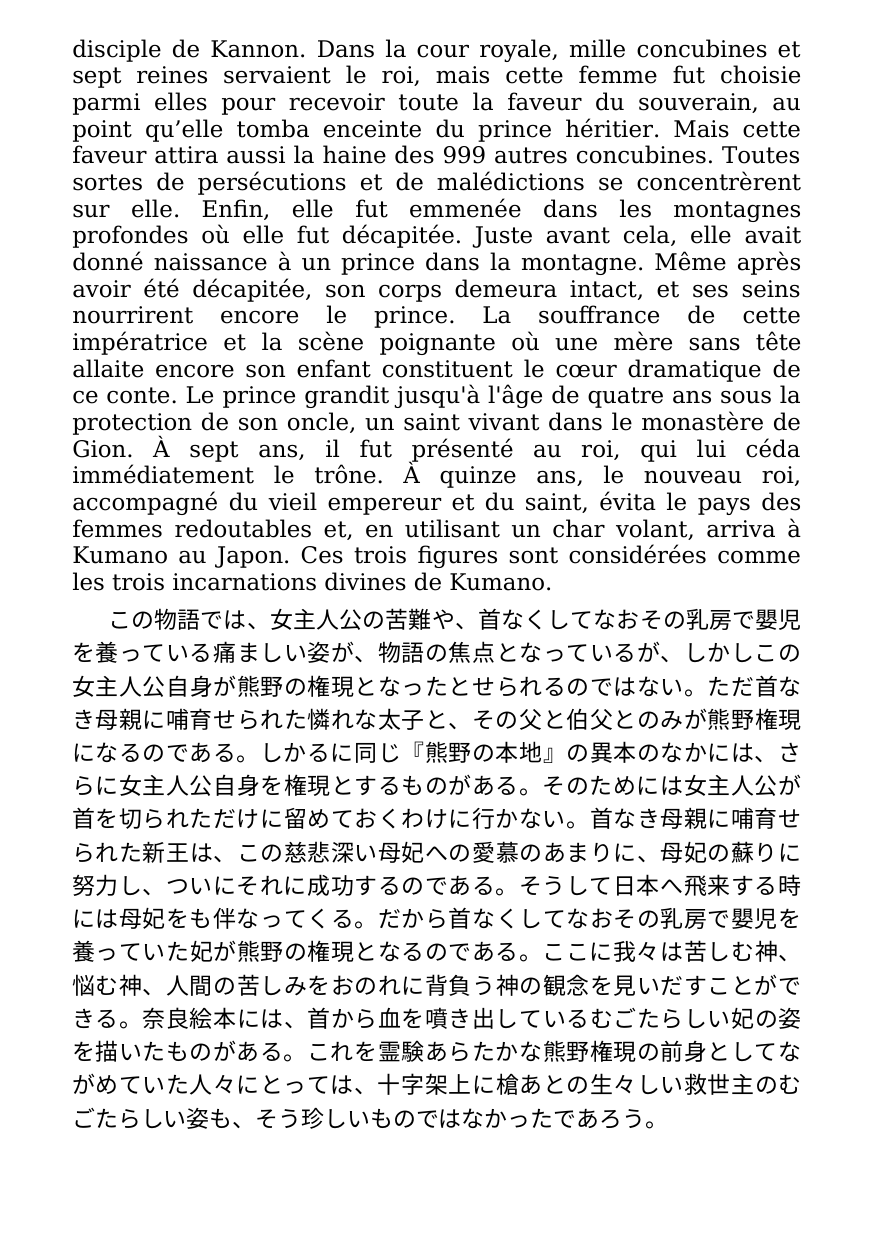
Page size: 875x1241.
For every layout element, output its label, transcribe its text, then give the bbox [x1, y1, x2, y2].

text disciple de Kannon. Dans la cour royale, mille concubines et sept reines servaient le roi, mais cette femme fut choisie parmi elles pour recevoir toute la faveur du souverain, au point qu’elle tomba enceinte du prince héritier. Mais cette faveur attira aussi la haine des 999 autres concubines. Toutes sortes de persécutions et de malédictions se concentrèrent sur elle. Enfin, elle fut emmenée dans les montagnes profondes où elle fut décapitée. Juste avant cela, elle avait donné naissance à un prince dans la montagne. Même après avoir été décapitée, son corps demeura intact, et ses seins nourrirent encore le prince. La souffrance de cette impératrice et la scène poignante où une mère sans tête allaite encore son enfant constituent le cœur dramatique de ce conte. Le prince grandit jusqu'à l'âge de quatre ans sous la protection de son oncle, un saint vivant dans le monastère de Gion. À sept ans, il fut présenté au roi, qui lui céda immédiatement le trône. À quinze ans, le nouveau roi, accompagné du vieil empereur et du saint, évita le pays des femmes redoutables et, en utilisant un char volant, arriva à Kumano au Japon. Ces trois figures sont considérées comme les trois incarnations divines de Kumano. [72, 36, 802, 596]
text この物語では、女主人公の苦難や、首なくしてなおその乳房で嬰児を養っている痛ましい姿が、物語の焦点となっているが、しかしこの女主人公自身が熊野の権現となったとせられるのではない。ただ首なき母親に哺育せられた憐れな太子と、その父と伯父とのみが熊野権現になるのである。しかるに同じ『熊野の本地』の異本のなかには、さらに女主人公自身を権現とするものがある。そのためには女主人公が首を切られただけに留めておくわけに行かない。首なき母親に哺育せられた新王は、この慈悲深い母妃への愛慕のあまりに、母妃の蘇りに努力し、ついにそれに成功するのである。そうして日本へ飛来する時には母妃をも伴なってくる。だから首なくしてなおその乳房で嬰児を養っていた妃が熊野の権現となるのである。ここに我々は苦しむ神、悩む神、人間の苦しみをおのれに背負う神の観念を見いだすことができる。奈良絵本には、首から血を噴き出しているむごたらしい妃の姿を描いたものがある。これを霊験あらたかな熊野権現の前身としてながめていた人々にとっては、十字架上に槍あとの生々しい救世主のむごたらしい姿も、そう珍しいものではなかったであろう。 [72, 602, 802, 1134]
